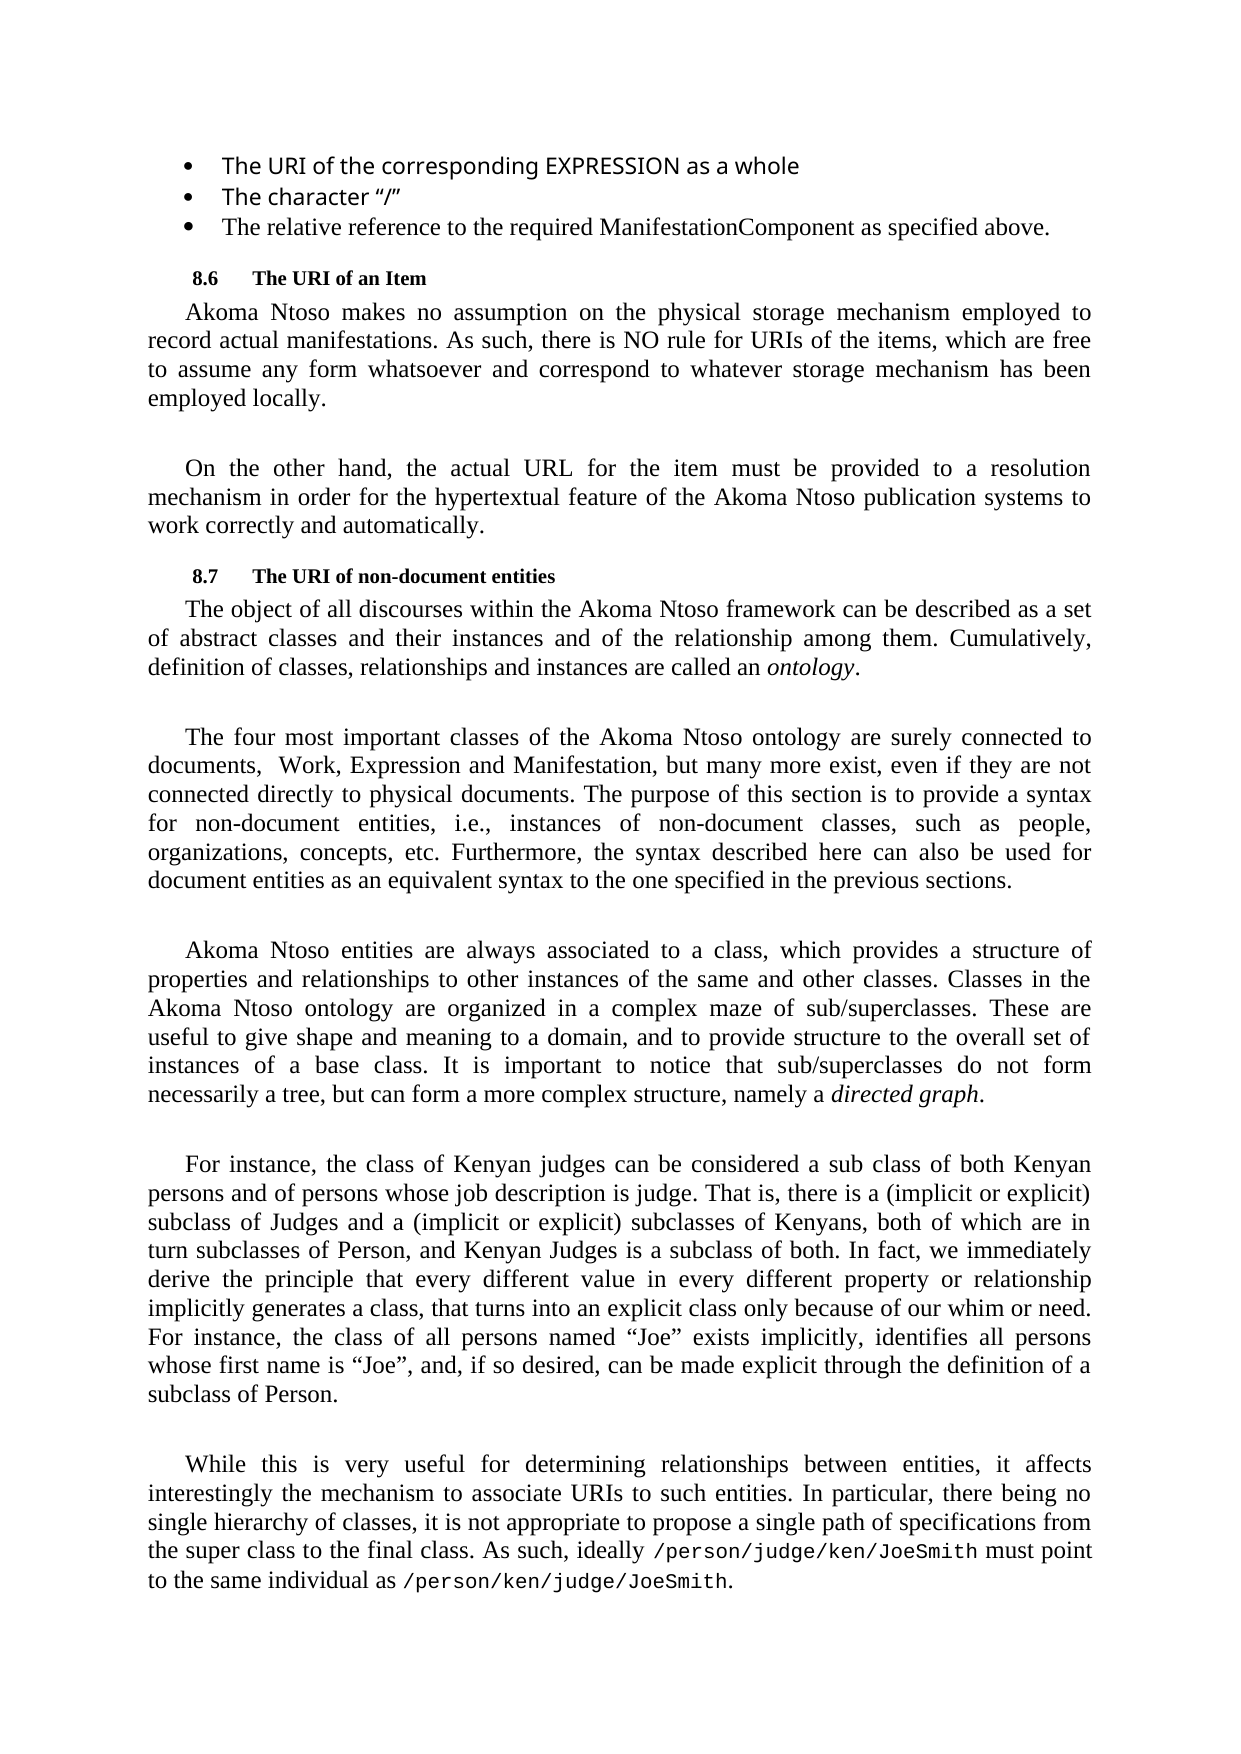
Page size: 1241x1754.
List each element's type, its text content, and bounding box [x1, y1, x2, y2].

subtitle The URI of non-document entities [192, 564, 1092, 588]
text On the other hand, the actual URL for the item must be provided to a resolution mechanism in order for the hypertextual feature of the Akoma Ntoso publication systems to work correctly and automatically. [148, 453, 1092, 539]
text Akoma Ntoso entities are always associated to a class, which provides a structure of properties and relationships to other instances of the same and other classes. Classes in the Akoma Ntoso ontology are organized in a complex maze of sub/superclasses. These are useful to give shape and meaning to a domain, and to provide structure to the overall set of instances of a base class. It is important to notice that sub/superclasses do not form necessarily a tree, but can form a more complex structure, namely a directed graph. [148, 936, 1092, 1108]
text The object of all discourses within the Akoma Ntoso framework can be described as a set of abstract classes and their instances and of the relationship among them. Cumulatively, definition of classes, relationships and instances are called an ontology. [148, 594, 1092, 681]
subtitle The URI of an Item [192, 266, 1092, 290]
list The URI of the corresponding EXPRESSION as a whole [184, 150, 1092, 181]
text The four most important classes of the Akoma Ntoso ontology are surely connected to documents, Work, Expression and Manifestation, but many more exist, even if they are not connected directly to physical documents. The purpose of this section is to provide a syntax for non-document entities, i.e., instances of non-document classes, such as people, organizations, concepts, etc. Furthermore, the syntax described here can also be used for document entities as an equivalent syntax to the one specified in the previous sections. [148, 722, 1092, 894]
list The character “/” [184, 181, 1092, 212]
text Akoma Ntoso makes no assumption on the physical storage mechanism employed to record actual manifestations. As such, there is NO rule for URIs of the items, which are free to assume any form whatsoever and correspond to whatever storage mechanism has been employed locally. [148, 297, 1092, 412]
text While this is very useful for determining relationships between entities, it affects interestingly the mechanism to associate URIs to such entities. In particular, there being no single hierarchy of classes, it is not appropriate to propose a single path of specifications from the super class to the final class. As such, ideally /person/judge/ken/JoeSmith must point to the same individual as /person/ken/judge/JoeSmith. [148, 1449, 1092, 1595]
list The relative reference to the required ManifestationComponent as specified above. [184, 212, 1092, 241]
text For instance, the class of Kenyan judges can be considered a sub class of both Kenyan persons and of persons whose job description is judge. That is, there is a (implicit or explicit) subclass of Judges and a (implicit or explicit) subclasses of Kenyans, both of which are in turn subclasses of Person, and Kenyan Judges is a subclass of both. In fact, we immediately derive the principle that every different value in every different property or relationship implicitly generates a class, that turns into an explicit class only because of our whim or need. For instance, the class of all persons named “Joe” exists implicitly, identifies all persons whose first name is “Joe”, and, if so desired, can be made explicit through the definition of a subclass of Person. [148, 1149, 1092, 1408]
